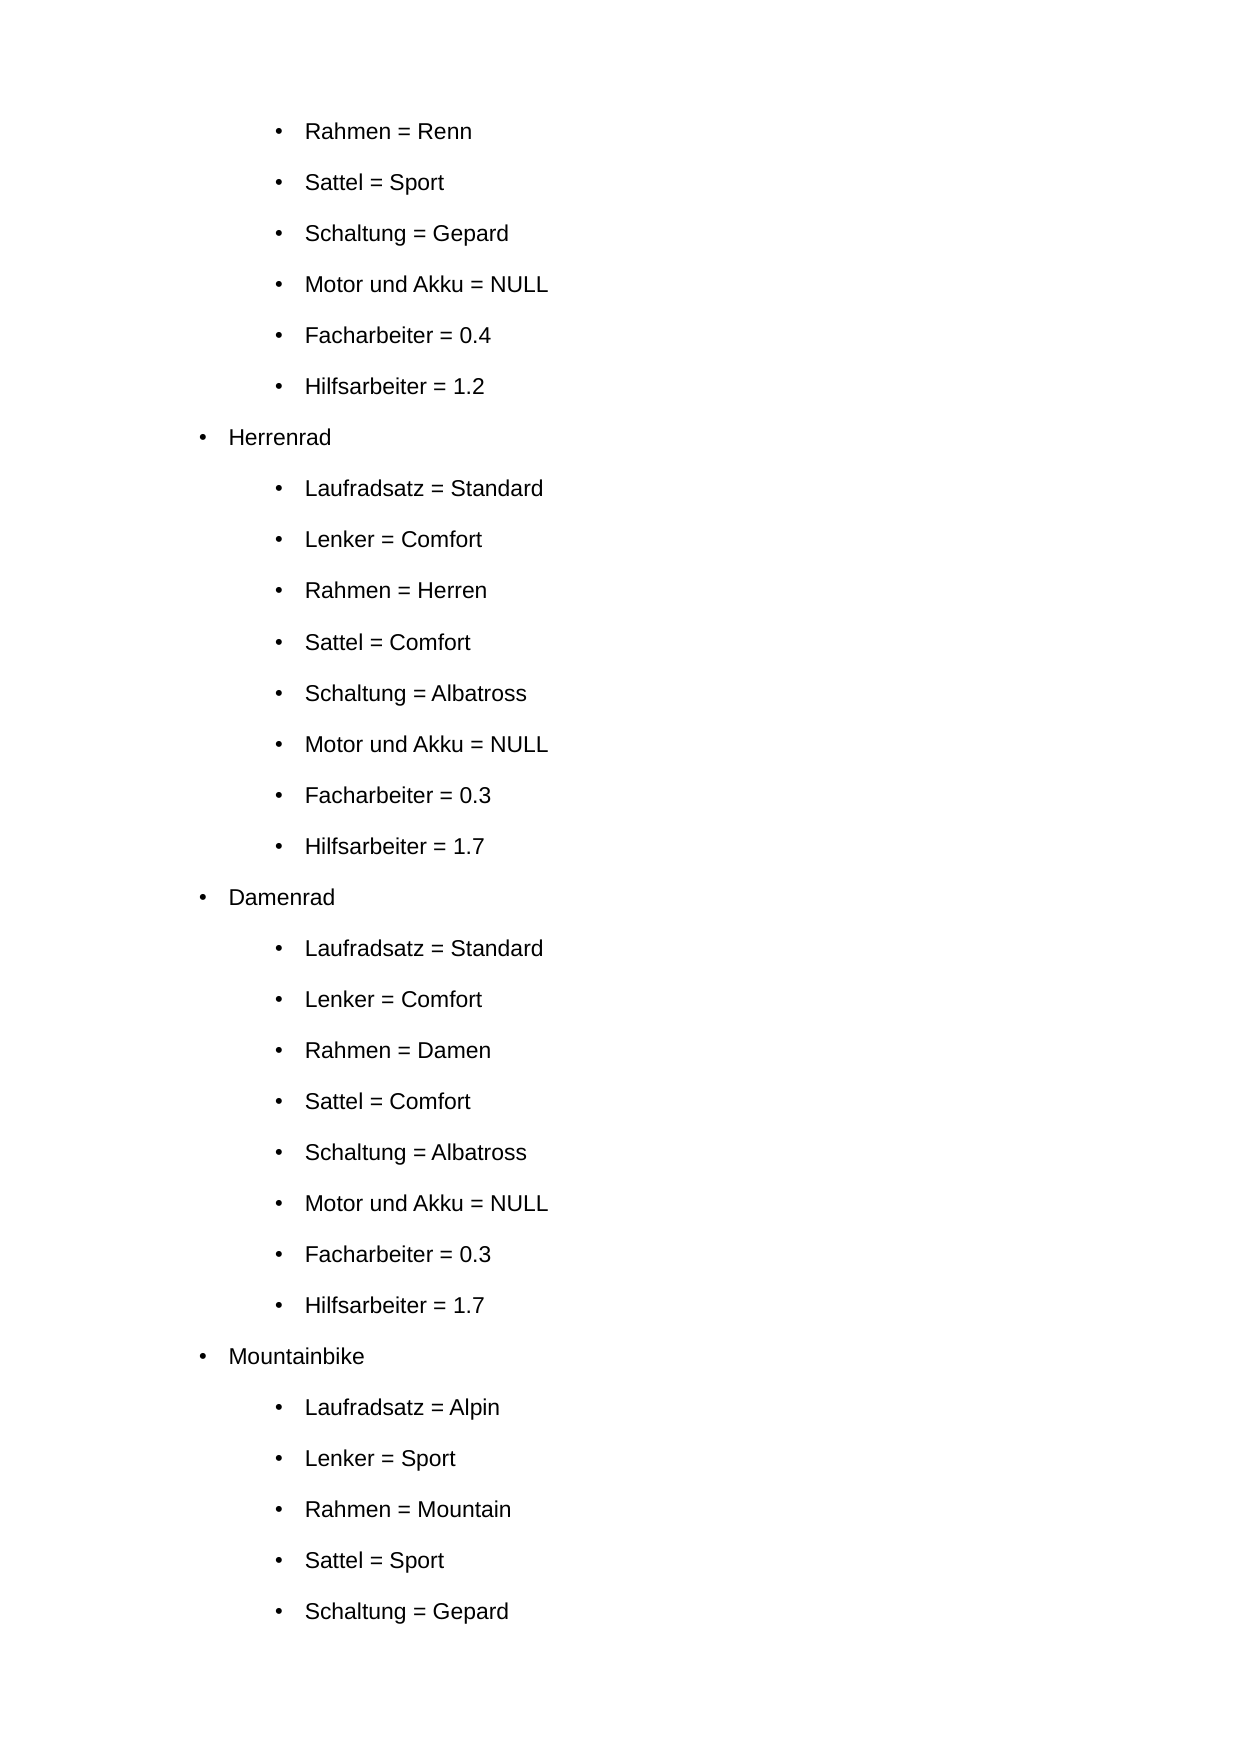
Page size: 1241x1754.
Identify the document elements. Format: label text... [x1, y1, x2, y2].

list Schaltung = Gepard [275, 1598, 1122, 1625]
list Sattel = Comfort [275, 628, 1122, 655]
list Mountainbike [199, 1343, 1122, 1369]
list Rahmen = Mountain [275, 1496, 1122, 1523]
list Damenrad [199, 884, 1122, 910]
list Facharbeiter = 0.4 [275, 322, 1122, 349]
list Schaltung = Gepard [275, 220, 1122, 247]
list Rahmen = Renn [275, 118, 1122, 144]
list Laufradsatz = Standard [275, 475, 1122, 502]
list Schaltung = Albatross [275, 679, 1122, 706]
list Hilfsarbeiter = 1.7 [275, 833, 1122, 859]
list Lenker = Comfort [275, 526, 1122, 553]
list Motor und Akku = NULL [275, 731, 1122, 757]
list Laufradsatz = Alpin [275, 1394, 1122, 1421]
list Hilfsarbeiter = 1.2 [275, 373, 1122, 400]
list Facharbeiter = 0.3 [275, 1241, 1122, 1267]
list Rahmen = Damen [275, 1037, 1122, 1063]
list Lenker = Sport [275, 1445, 1122, 1472]
list Motor und Akku = NULL [275, 271, 1122, 298]
list Hilfsarbeiter = 1.7 [275, 1292, 1122, 1318]
list Motor und Akku = NULL [275, 1190, 1122, 1216]
list Sattel = Comfort [275, 1088, 1122, 1114]
list Herrenrad [199, 424, 1122, 451]
list Facharbeiter = 0.3 [275, 782, 1122, 808]
list Sattel = Sport [275, 1547, 1122, 1574]
list Schaltung = Albatross [275, 1139, 1122, 1165]
list Laufradsatz = Standard [275, 935, 1122, 961]
list Sattel = Sport [275, 169, 1122, 196]
list Rahmen = Herren [275, 577, 1122, 604]
list Lenker = Comfort [275, 986, 1122, 1012]
